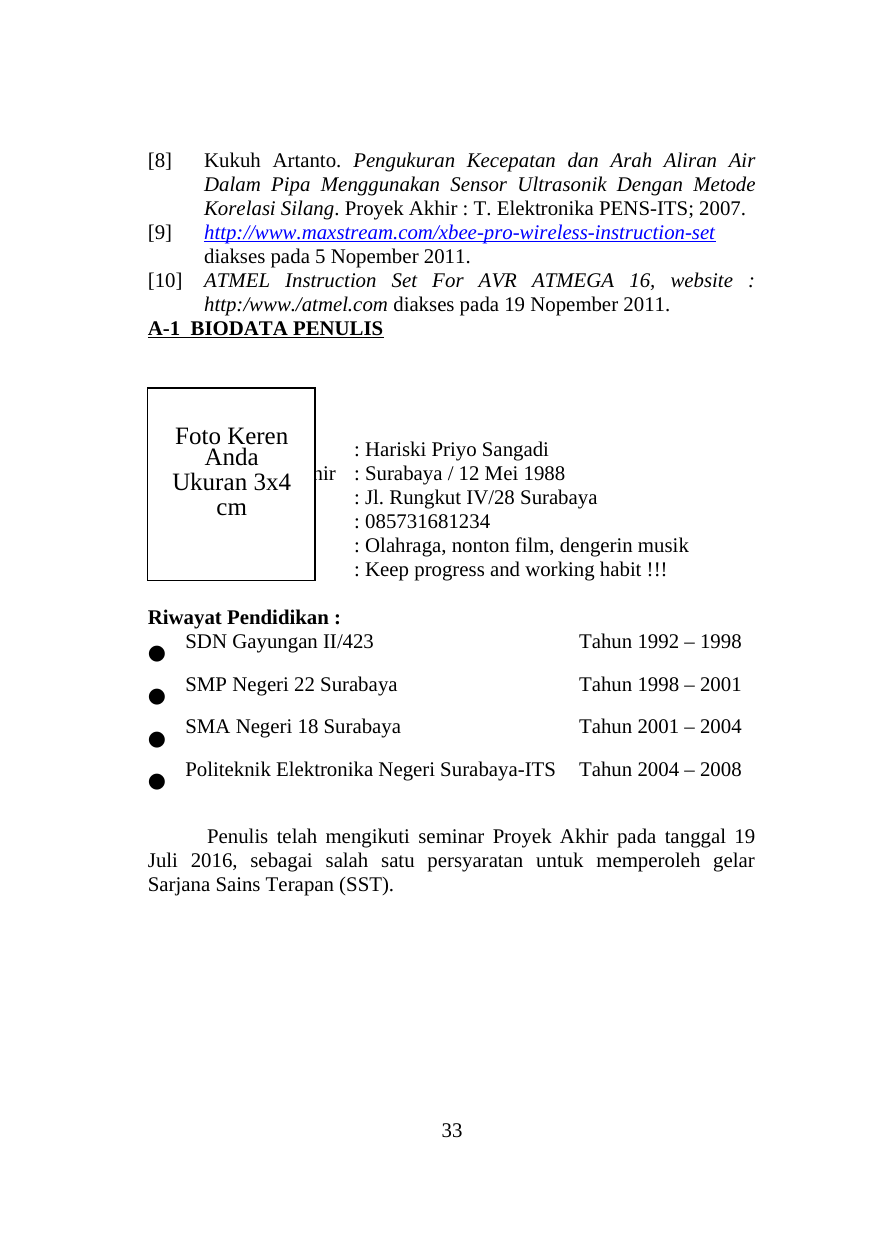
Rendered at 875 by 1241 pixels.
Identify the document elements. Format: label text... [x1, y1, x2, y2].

subtitle Foto Keren Anda [163, 421, 300, 471]
subtitle Hobi : Olahraga, nonton film, dengerin musik [316, 533, 756, 557]
subtitle Penulis telah mengikuti seminar Proyek Akhir pada tanggal 19 Juli 2016, sebagai salah satu persyaratan untuk memperoleh gelar Sarjana Sains Terapan (SST). [148, 824, 756, 896]
subtitle A-1 BIODATA PENULIS [148, 316, 756, 340]
subtitle Politeknik Elektronika Negeri Surabaya-ITS Tahun 2004 – 2008 [148, 757, 756, 800]
subtitle ATMEL Instruction Set For AVR ATMEGA 16, website : http:/www./atmel.com diakses pada 19 Nopember 2011. [148, 268, 756, 316]
subtitle Ukuran 3x4 [163, 471, 300, 496]
subtitle Motto : Keep progress and working habit !!! [316, 557, 756, 581]
subtitle Alamat : Jl. Rungkut IV/28 Surabaya [316, 484, 756, 509]
subtitle cm [163, 496, 300, 521]
subtitle http://www.maxstream.com/xbee-pro-wireless-instruction-set diakses pada 5 Nopember 2011. [148, 220, 756, 268]
subtitle SMP Negeri 22 Surabaya Tahun 1998 – 2001 [148, 672, 756, 714]
subtitle Nama : Hariski Priyo Sangadi [316, 436, 756, 461]
subtitle SMA Negeri 18 Surabaya Tahun 2001 – 2004 [148, 714, 756, 757]
subtitle Riwayat Pendidikan : [148, 605, 756, 629]
subtitle Kukuh Artanto. Pengukuran Kecepatan dan Arah Aliran Air Dalam Pipa Menggunakan Sensor Ultrasonik Dengan Metode Korelasi Silang. Proyek Akhir : T. Elektronika PENS-ITS; 2007. [148, 148, 756, 220]
subtitle Tempat/Tanggal Lahir : Surabaya / 12 Mei 1988 [316, 461, 756, 484]
subtitle Telepon/Hp : 085731681234 [316, 509, 756, 533]
subtitle SDN Gayungan II/423 Tahun 1992 – 1998 [148, 629, 756, 672]
